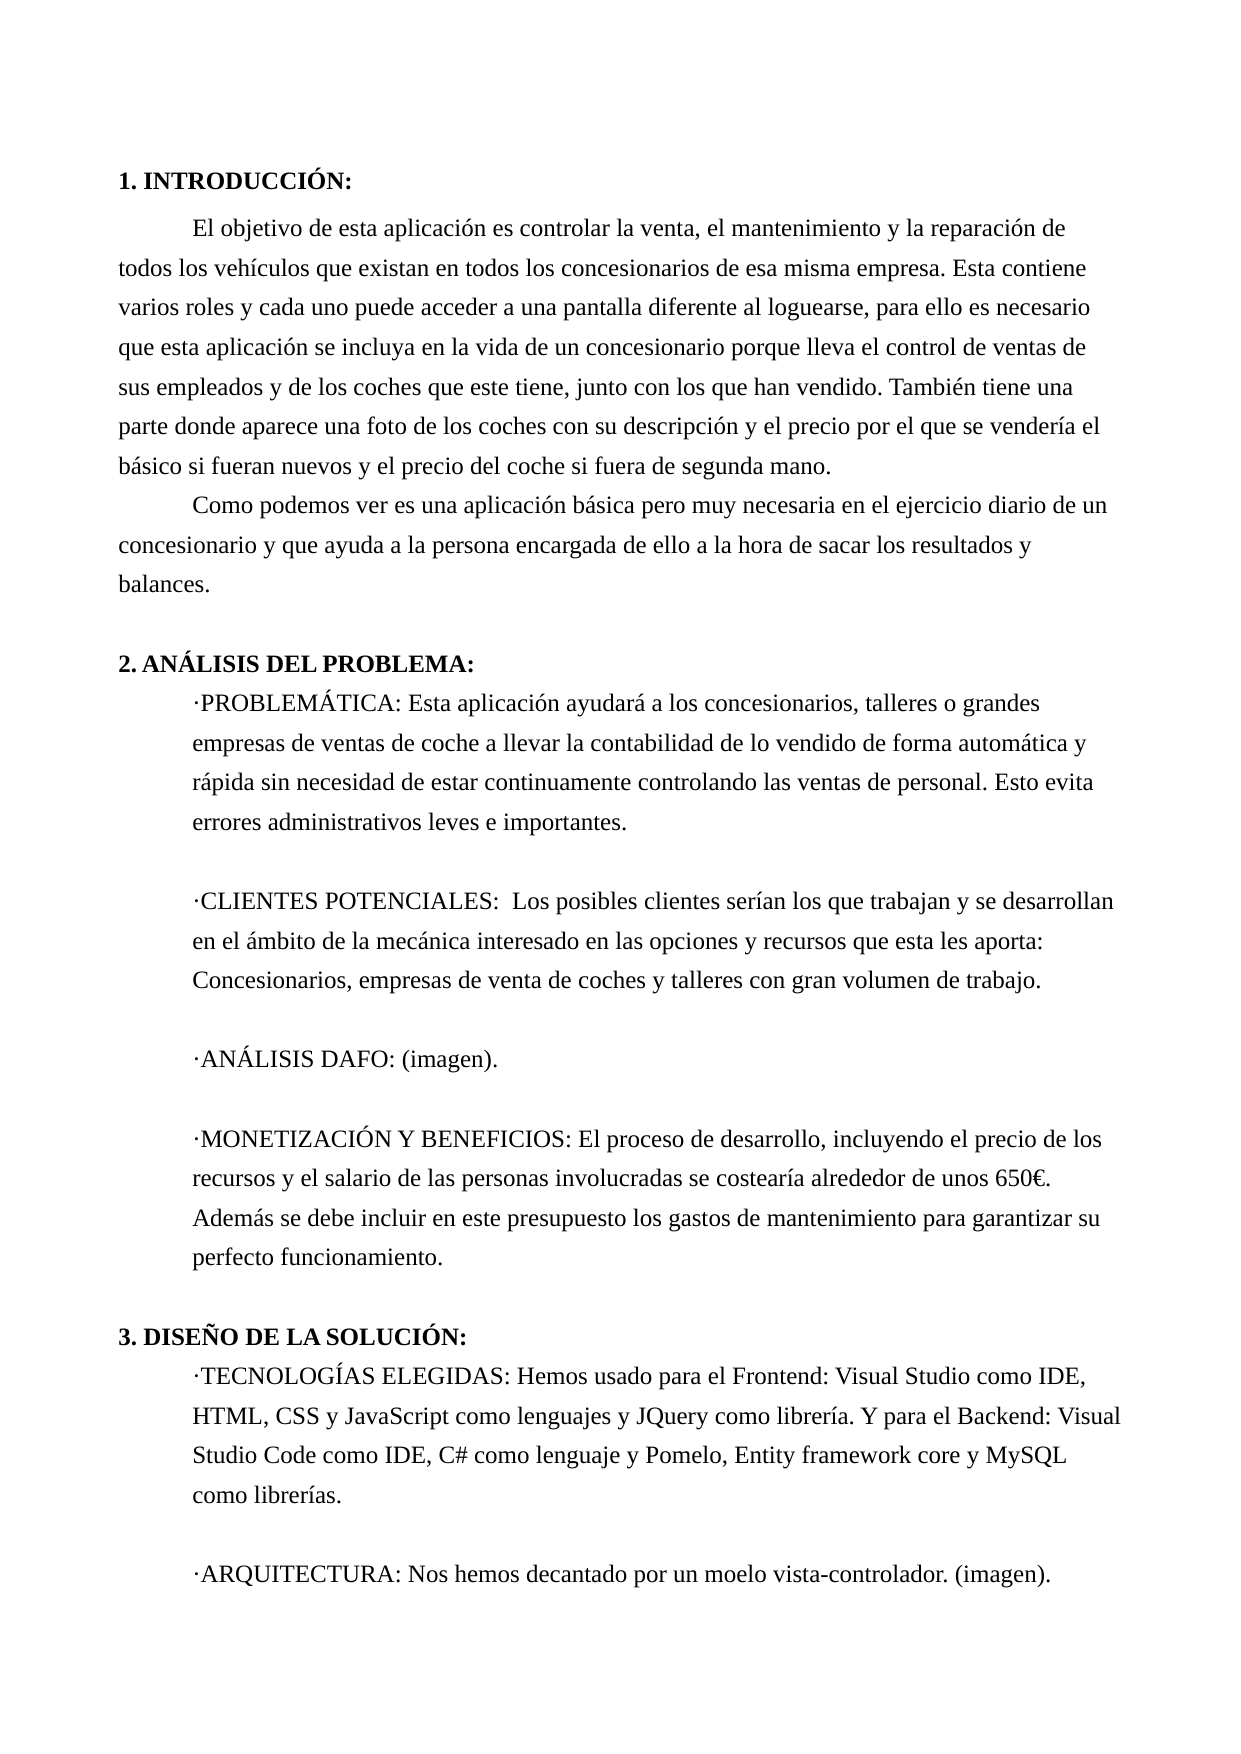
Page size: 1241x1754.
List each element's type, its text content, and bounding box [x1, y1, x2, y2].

text ·ANÁLISIS DAFO: (imagen). [118, 1044, 1122, 1073]
text 3. DISEÑO DE LA SOLUCIÓN: [118, 1322, 1122, 1350]
text 2. ANÁLISIS DEL PROBLEMA: [118, 649, 1122, 677]
text ·PROBLEMÁTICA: Esta aplicación ayudará a los concesionarios, talleres o grandes empresas de ventas de coche a llevar la contabilidad de lo vendido de forma automática y rápida sin necesidad de estar continuamente controlando las ventas de personal. Esto evita errores administrativos leves e importantes. [118, 688, 1122, 836]
text ·MONETIZACIÓN Y BENEFICIOS: El proceso de desarrollo, incluyendo el precio de los recursos y el salario de las personas involucradas se costearía alrededor de unos 650€. Además se debe incluir en este presupuesto los gastos de mantenimiento para garantizar su perfecto funcionamiento. [118, 1124, 1122, 1271]
text 1. INTRODUCCIÓN: [118, 166, 1122, 194]
text ·ARQUITECTURA: Nos hemos decantado por un moelo vista-controlador. (imagen). [118, 1559, 1122, 1588]
text El objetivo de esta aplicación es controlar la venta, el mantenimiento y la reparación de todos los vehículos que existan en todos los concesionarios de esa misma empresa. Esta contiene varios roles y cada uno puede acceder a una pantalla diferente al loguearse, para ello es necesario que esta aplicación se incluya en la vida de un concesionario porque lleva el control de ventas de sus empleados y de los coches que este tiene, junto con los que han vendido. También tiene una parte donde aparece una foto de los coches con su descripción y el precio por el que se vendería el básico si fueran nuevos y el precio del coche si fuera de segunda mano. [118, 213, 1122, 479]
text ·TECNOLOGÍAS ELEGIDAS: Hemos usado para el Frontend: Visual Studio como IDE, HTML, CSS y JavaScript como lenguajes y JQuery como librería. Y para el Backend: Visual Studio Code como IDE, C# como lenguaje y Pomelo, Entity framework core y MySQL como librerías. [118, 1361, 1122, 1509]
text ·CLIENTES POTENCIALES: Los posibles clientes serían los que trabajan y se desarrollan en el ámbito de la mecánica interesado en las opciones y recursos que esta les aporta: Concesionarios, empresas de venta de coches y talleres con gran volumen de trabajo. [118, 886, 1122, 994]
text Como podemos ver es una aplicación básica pero muy necesaria en el ejercicio diario de un concesionario y que ayuda a la persona encargada de ello a la hora de sacar los resultados y balances. [118, 490, 1122, 598]
